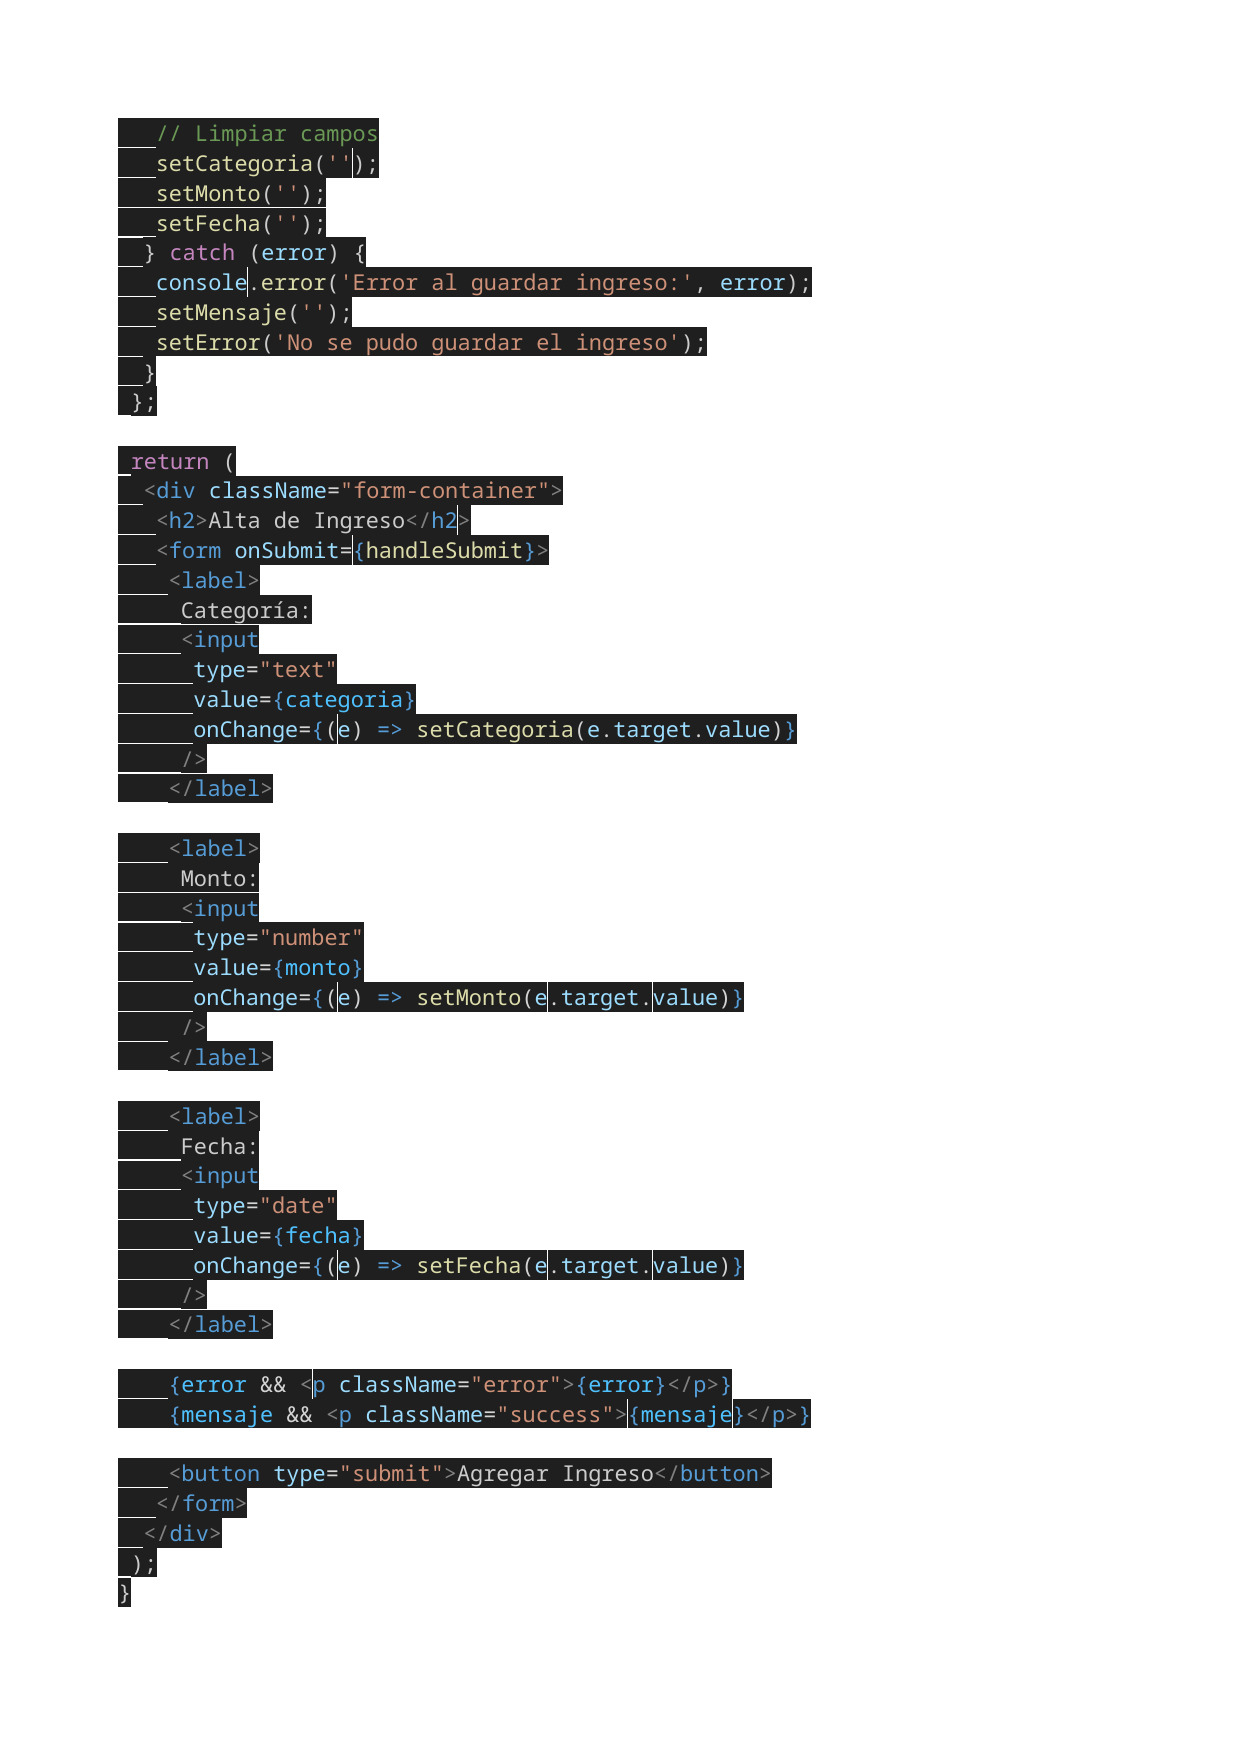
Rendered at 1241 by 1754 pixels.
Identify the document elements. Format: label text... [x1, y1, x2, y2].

text <input [118, 1161, 1122, 1190]
text <div className="form-container"> [118, 476, 1122, 505]
text {mensaje && <p className="success">{mensaje}</p>} [118, 1399, 1122, 1428]
text // Limpiar campos [118, 118, 1122, 148]
text type="number" [118, 922, 1122, 952]
text <h2>Alta de Ingreso</h2> [118, 505, 1122, 535]
text } catch (error) { [118, 237, 1122, 267]
text </label> [118, 773, 1122, 803]
text onChange={(e) => setMonto(e.target.value)} [118, 982, 1122, 1012]
text Fecha: [118, 1131, 1122, 1161]
text value={monto} [118, 952, 1122, 982]
text <button type="submit">Agregar Ingreso</button> [118, 1458, 1122, 1488]
text setCategoria(''); [118, 148, 1122, 178]
text {error && <p className="error">{error}</p>} [118, 1369, 1122, 1399]
text value={categoria} [118, 684, 1122, 714]
text type="date" [118, 1190, 1122, 1220]
text <form onSubmit={handleSubmit}> [118, 535, 1122, 565]
text Monto: [118, 863, 1122, 892]
text <label> [118, 833, 1122, 863]
text setFecha(''); [118, 207, 1122, 237]
text </form> [118, 1488, 1122, 1518]
text } [118, 356, 1122, 386]
text <label> [118, 565, 1122, 595]
text </label> [118, 1041, 1122, 1071]
text } [118, 1577, 1122, 1607]
text type="text" [118, 654, 1122, 684]
text return ( [118, 446, 1122, 476]
text Categoría: [118, 595, 1122, 624]
text /> [118, 744, 1122, 773]
text setMensaje(''); [118, 297, 1122, 327]
text </label> [118, 1309, 1122, 1339]
text /> [118, 1012, 1122, 1041]
text value={fecha} [118, 1220, 1122, 1250]
text <input [118, 624, 1122, 654]
text <input [118, 892, 1122, 922]
text setError('No se pudo guardar el ingreso'); [118, 327, 1122, 356]
text </div> [118, 1518, 1122, 1548]
text }; [118, 386, 1122, 416]
text <label> [118, 1101, 1122, 1131]
text setMonto(''); [118, 178, 1122, 207]
text ); [118, 1548, 1122, 1577]
text onChange={(e) => setCategoria(e.target.value)} [118, 714, 1122, 744]
text onChange={(e) => setFecha(e.target.value)} [118, 1250, 1122, 1280]
text /> [118, 1280, 1122, 1309]
text console.error('Error al guardar ingreso:', error); [118, 267, 1122, 297]
